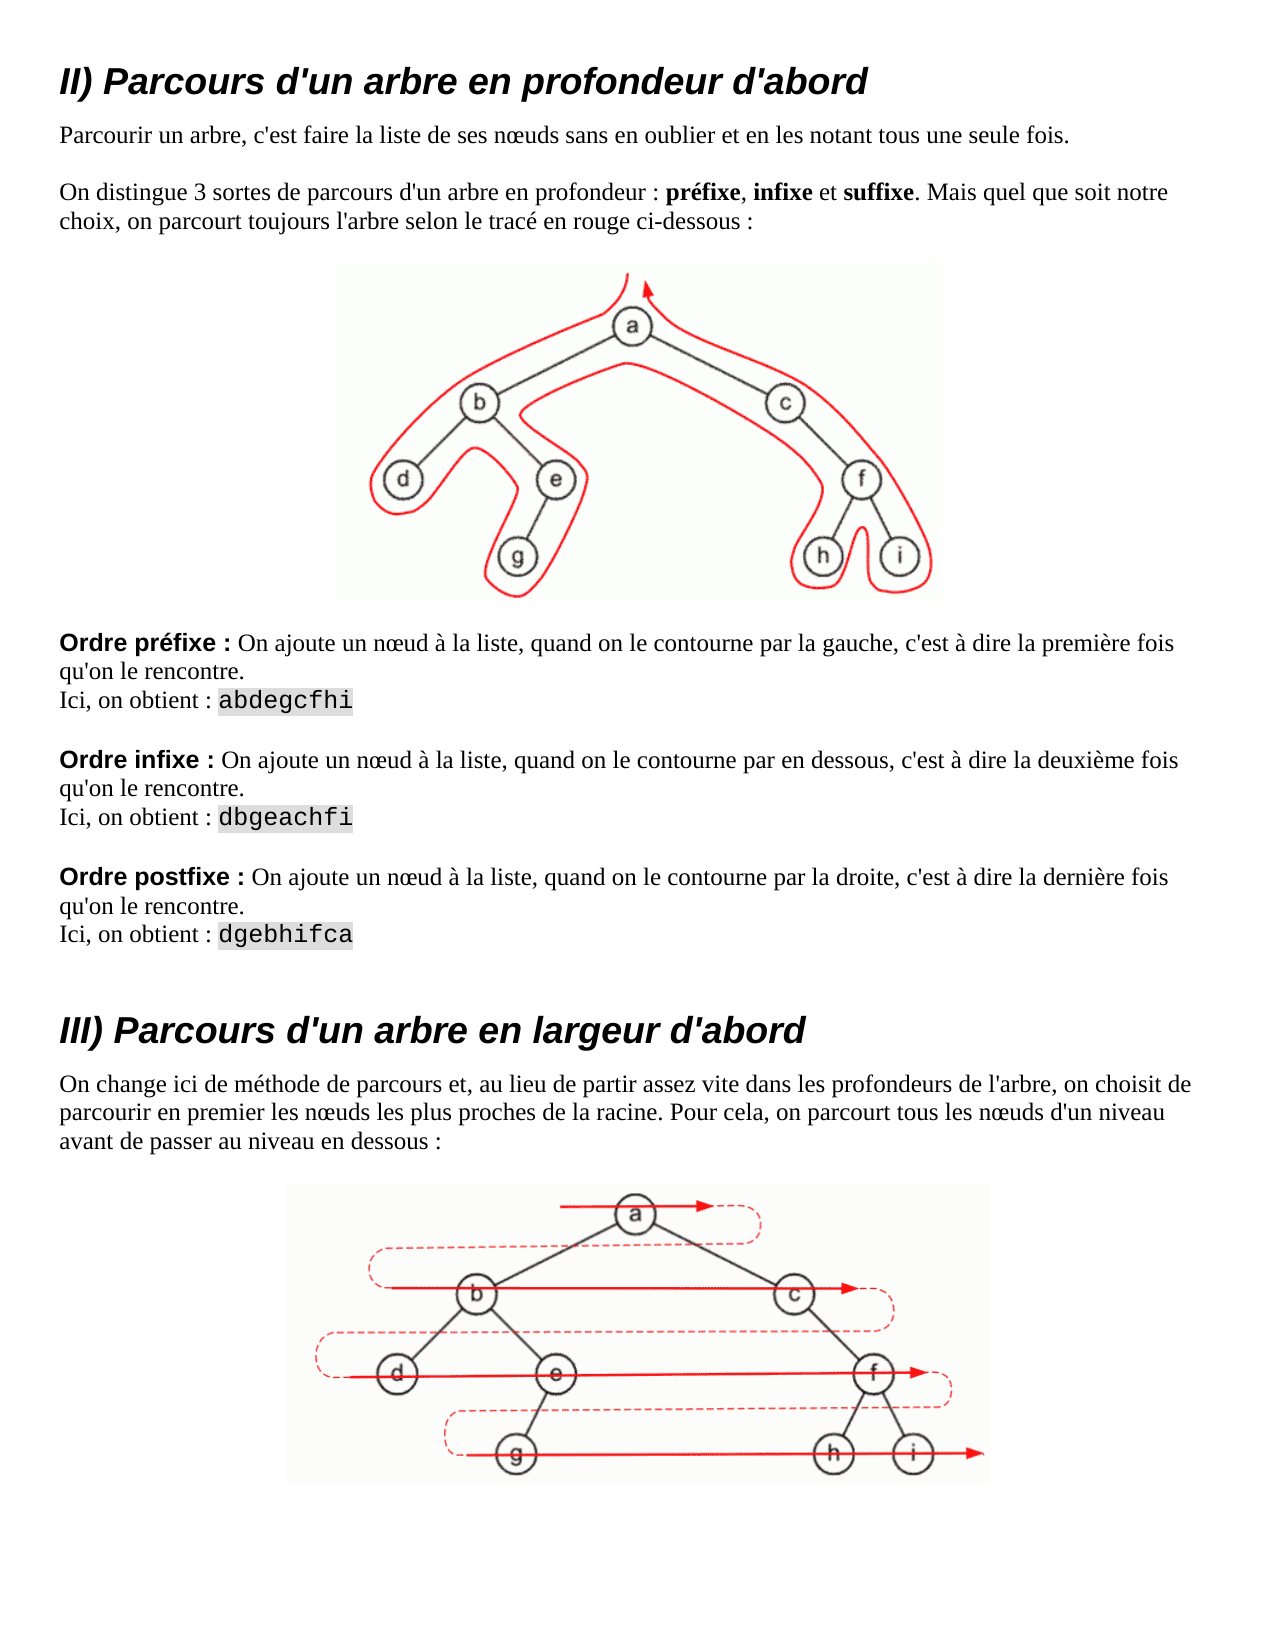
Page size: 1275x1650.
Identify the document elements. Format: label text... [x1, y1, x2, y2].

text Ici, on obtient : dgebhifca [59, 919, 1216, 950]
picture [285, 1183, 990, 1483]
text Ordre postfixe : On ajoute un nœud à la liste, quand on le contourne par la droite, c'est à dire la dernière fois qu'on le rencontre. [59, 862, 1216, 919]
text Ordre infixe : On ajoute un nœud à la liste, quand on le contourne par en dessous, c'est à dire la deuxième fois qu'on le rencontre. [59, 745, 1216, 802]
text Ici, on obtient : abdegcfhi [59, 685, 1216, 716]
text On distingue 3 sortes de parcours d'un arbre en profondeur : préfixe, infixe et suffixe. Mais quel que soit notre choix, on parcourt toujours l'arbre selon le tracé en rouge ci-dessous : [59, 177, 1216, 235]
text Parcourir un arbre, c'est faire la liste de ses nœuds sans en oublier et en les notant tous une seule fois. [59, 120, 1216, 149]
text On change ici de méthode de parcours et, au lieu de partir assez vite dans les profondeurs de l'arbre, on choisit de parcourir en premier les nœuds les plus proches de la racine. Pour cela, on parcourt tous les nœuds d'un niveau avant de passer au niveau en dessous : [59, 1069, 1216, 1155]
picture [335, 263, 940, 599]
text Ordre préfixe : On ajoute un nœud à la liste, quand on le contourne par la gauche, c'est à dire la première fois qu'on le rencontre. [59, 627, 1216, 685]
list Parcours d'un arbre en profondeur d'abord [59, 59, 1216, 102]
list Parcours d'un arbre en largeur d'abord [59, 1008, 1216, 1051]
text Ici, on obtient : dbgeachfi [59, 802, 1216, 833]
